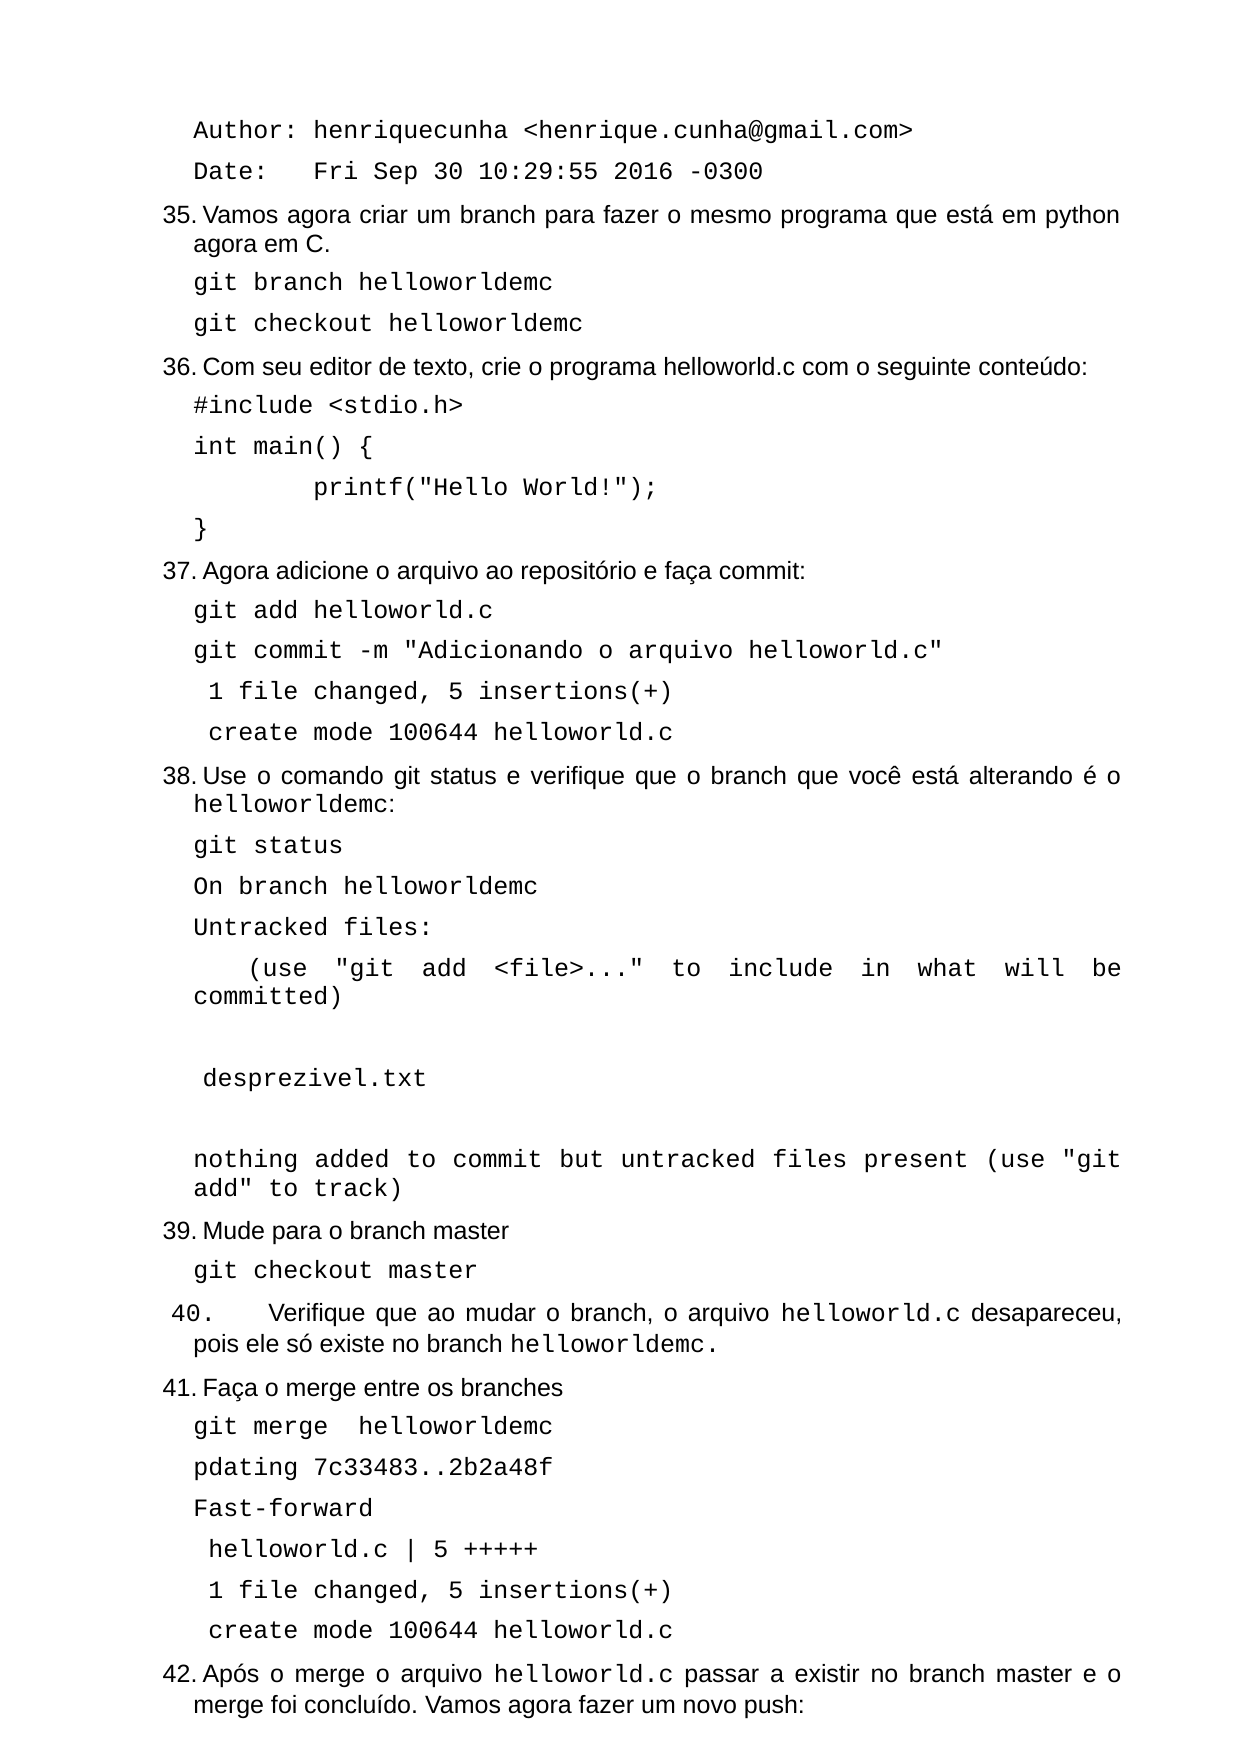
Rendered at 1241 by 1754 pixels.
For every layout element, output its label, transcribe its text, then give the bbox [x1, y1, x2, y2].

list Após o merge o arquivo helloworld.c passar a existir no branch master e o merge foi concluído. Vamos agora fazer um novo push: [156, 1659, 1122, 1718]
list git status [156, 833, 1122, 861]
list git merge helloworldemc [156, 1414, 1122, 1442]
list Fast-forward [156, 1496, 1122, 1524]
list 1 file changed, 5 insertions(+) [156, 679, 1122, 707]
list git checkout master [156, 1257, 1122, 1286]
list #include <stdio.h> [156, 393, 1122, 421]
list int main() { [156, 433, 1122, 462]
list create mode 100644 helloworld.c [156, 720, 1122, 748]
list printf("Hello World!"); [156, 474, 1122, 503]
list Verifique que ao mudar o branch, o arquivo helloworld.c desapareceu, pois ele só existe no branch helloworldemc. [156, 1298, 1122, 1360]
list git branch helloworldemc [156, 270, 1122, 298]
list pdating 7c33483..2b2a48f [156, 1455, 1122, 1483]
list Mude para o branch master [156, 1216, 1122, 1245]
list Vamos agora criar um branch para fazer o mesmo programa que está em python agora em C. [156, 200, 1122, 257]
list git commit -m "Adicionando o arquivo helloworld.c" [156, 638, 1122, 666]
list Com seu editor de texto, crie o programa helloworld.c com o seguinte conteúdo: [156, 351, 1122, 380]
list On branch helloworldemc [156, 874, 1122, 902]
list git add helloworld.c [156, 597, 1122, 626]
list Use o comando git status e verifique que o branch que você está alterando é o helloworldemc: [156, 761, 1122, 820]
list Faça o merge entre os branches [156, 1373, 1122, 1401]
list nothing added to commit but untracked files present (use "git add" to track) [156, 1147, 1122, 1204]
list Date: Fri Sep 30 10:29:55 2016 -0300 [156, 159, 1122, 187]
list Untracked files: [156, 914, 1122, 943]
list 1 file changed, 5 insertions(+) [156, 1577, 1122, 1606]
list create mode 100644 helloworld.c [156, 1618, 1122, 1646]
list git checkout helloworldemc [156, 311, 1122, 339]
list (use "git add <file>..." to include in what will be committed) [156, 955, 1122, 1012]
list Agora adicione o arquivo ao repositório e faça commit: [156, 556, 1122, 585]
list helloworld.c | 5 +++++ [156, 1536, 1122, 1565]
list } [156, 515, 1122, 543]
list desprezivel.txt [156, 1065, 1122, 1094]
list Author: henriquecunha <henrique.cunha@gmail.com> [156, 118, 1122, 146]
